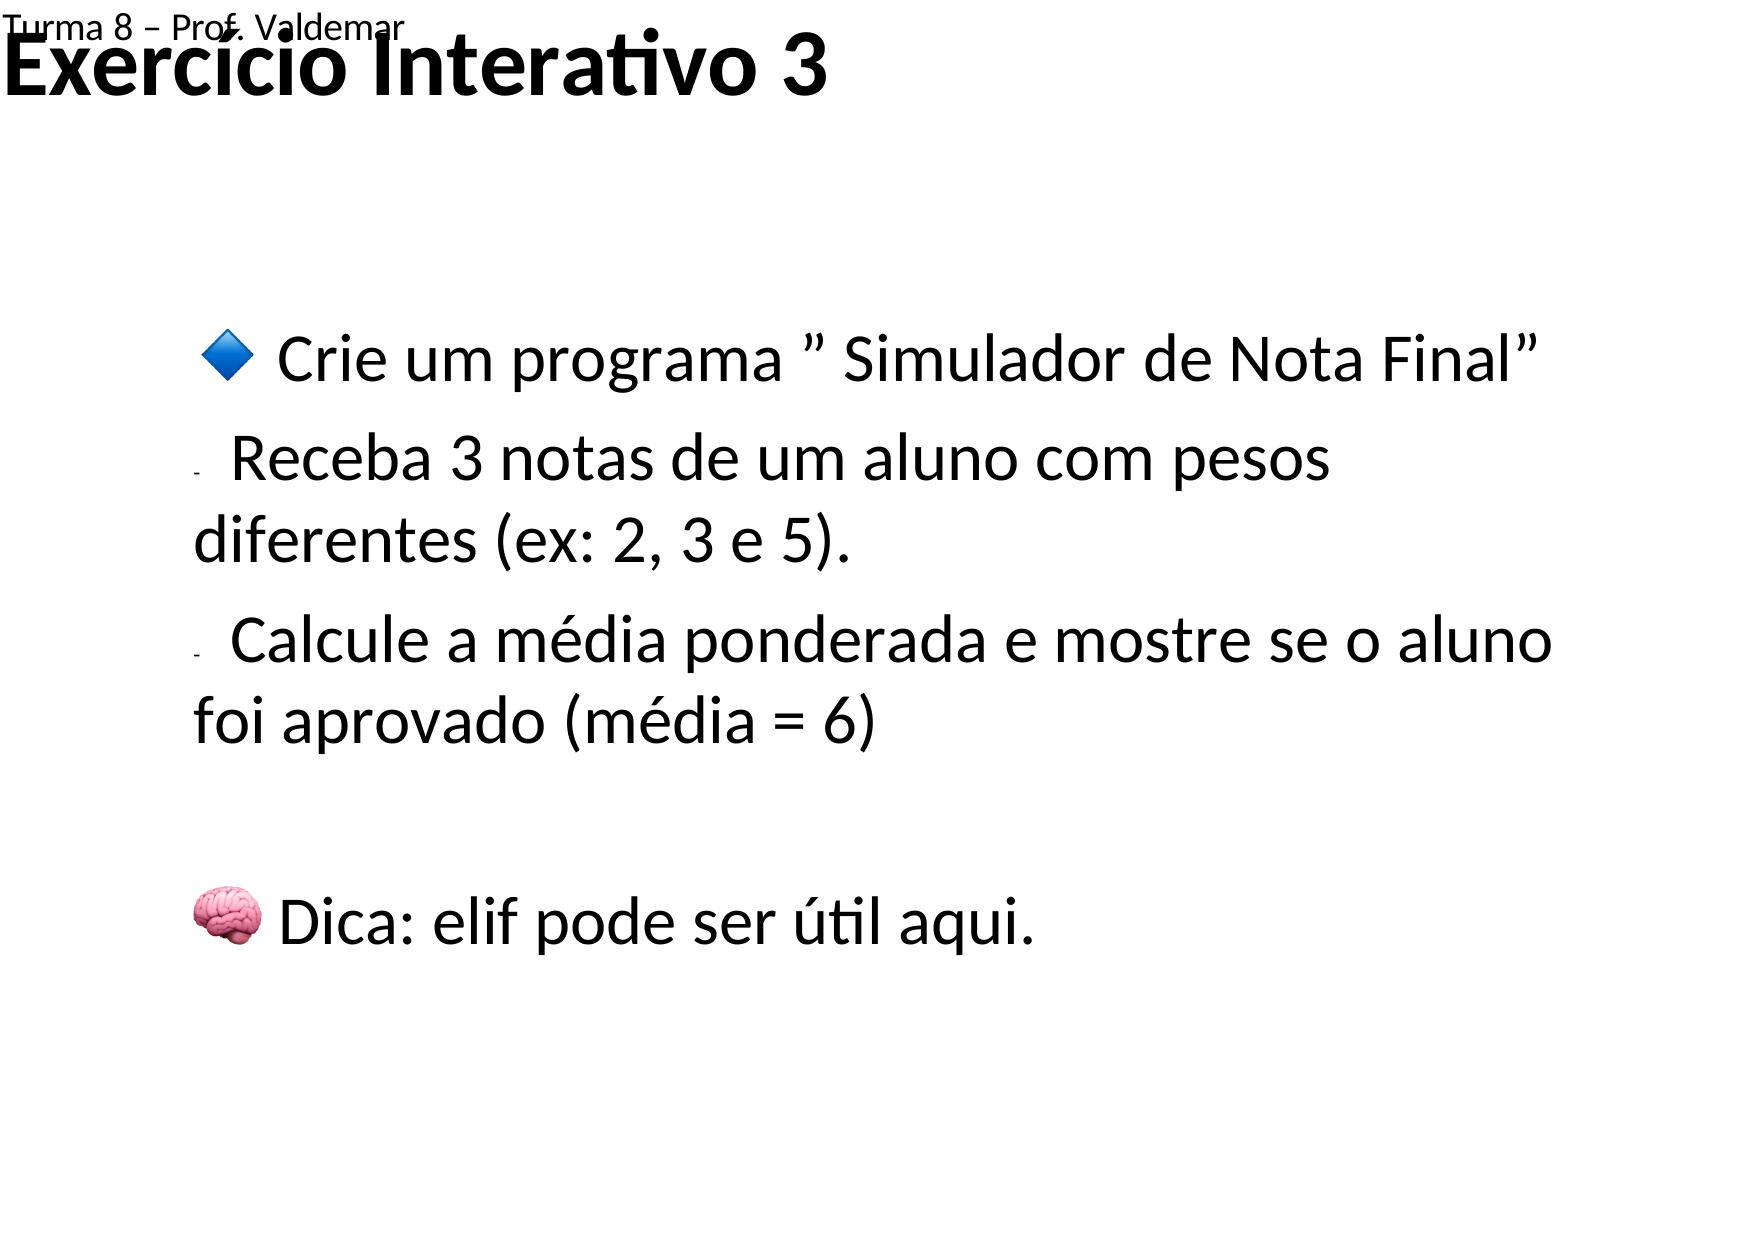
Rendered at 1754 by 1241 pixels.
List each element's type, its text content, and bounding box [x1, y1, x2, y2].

text Crie um programa ” Simulador de Nota Final” [201, 314, 1562, 398]
text Dica: elif pode ser útil aqui. [193, 877, 1562, 961]
picture [193, 884, 262, 945]
picture [201, 329, 254, 381]
list Receba 3 notas de um aluno com pesos diferentes (ex: 2, 3 е 5). [193, 415, 1333, 579]
list Calcule a média ponderada e mostre se o aluno foi aprovado (média = 6) [193, 596, 1556, 761]
